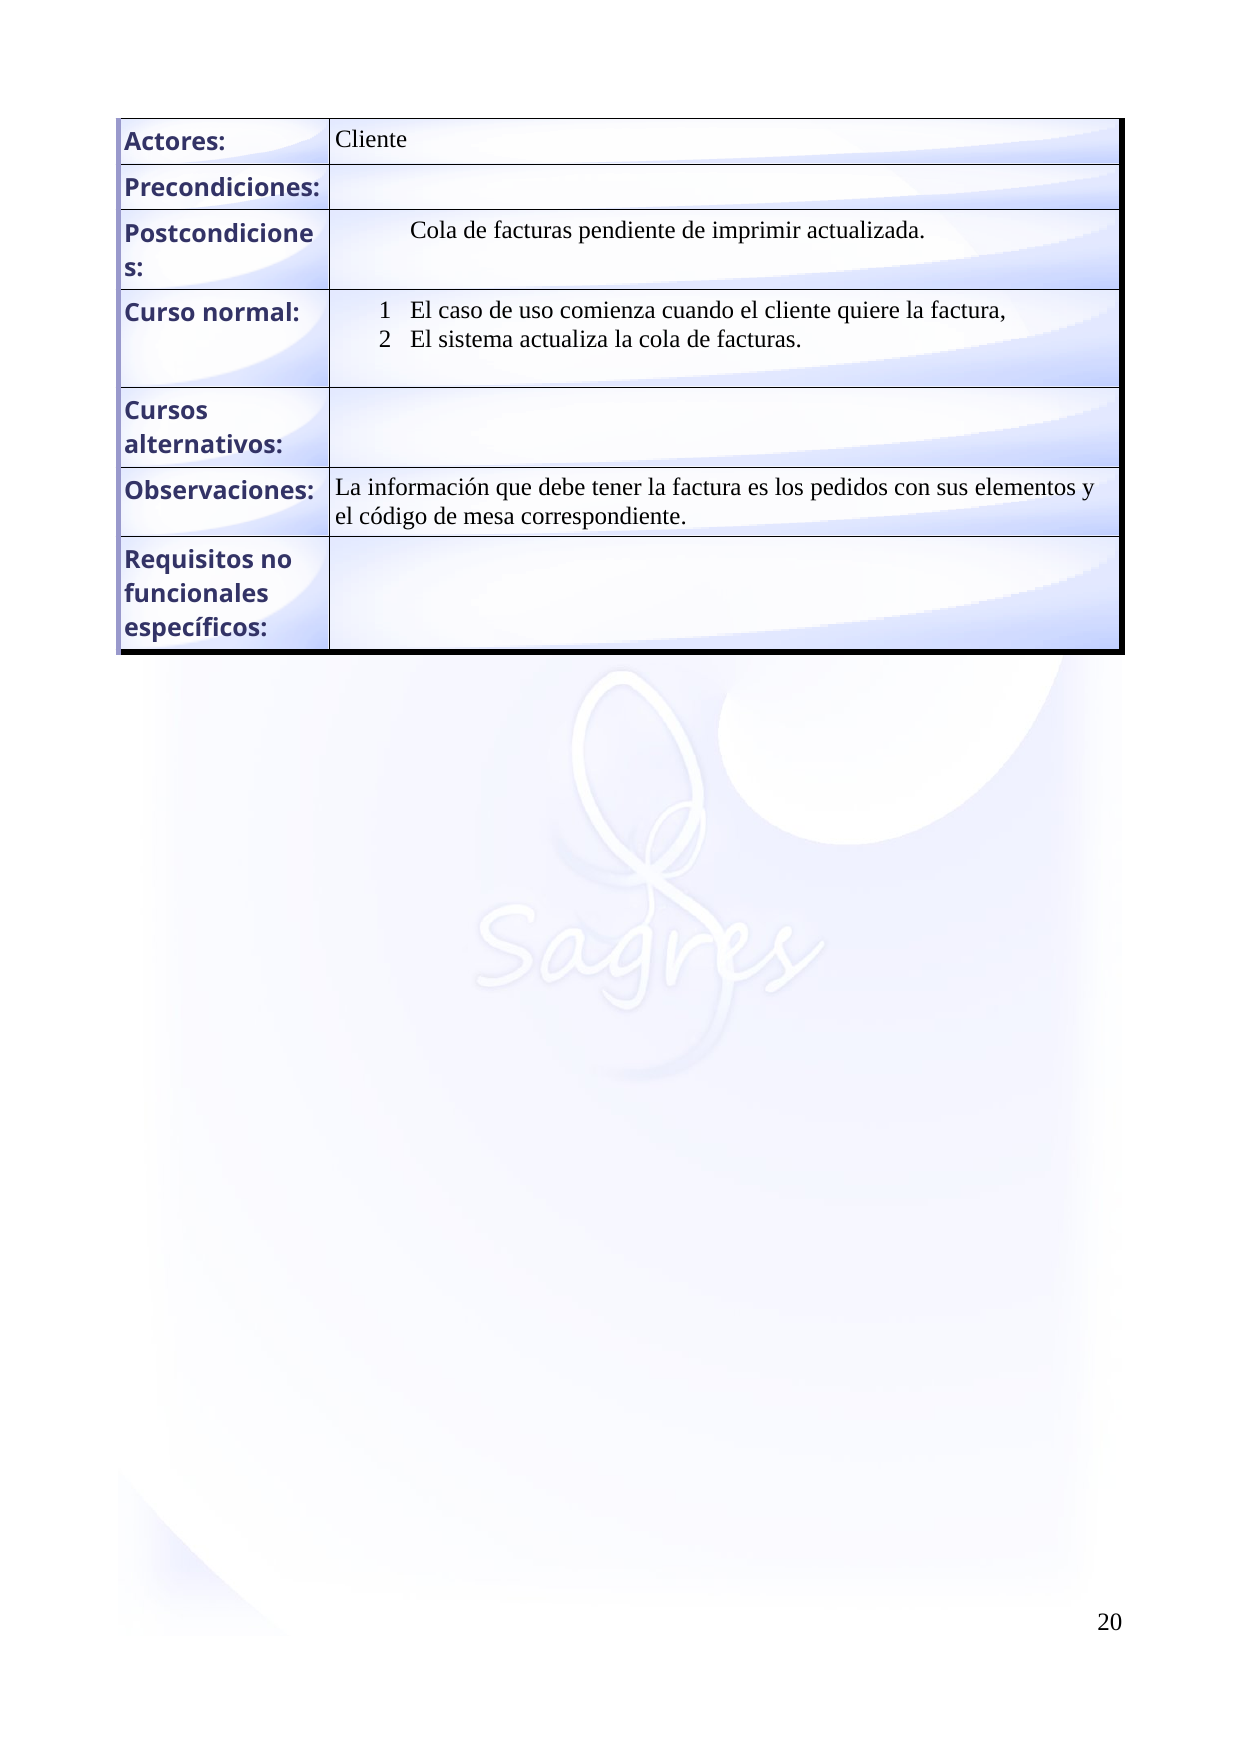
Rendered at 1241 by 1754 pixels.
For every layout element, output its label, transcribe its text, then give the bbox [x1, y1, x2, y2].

table_cell Cliente [330, 119, 1119, 164]
table_cell Actores: [121, 119, 329, 164]
table_cell Precondiciones: [121, 165, 329, 209]
picture [118, 655, 1122, 1636]
table_cell Cola de facturas pendiente de imprimir actualizada. [330, 210, 1119, 289]
table_cell La información que debe tener la factura es los pedidos con sus elementos y el código de mesa correspondiente. [330, 468, 1119, 536]
table_cell [330, 165, 1119, 209]
table_cell Observaciones: [121, 468, 329, 536]
table_cell Requisitos no funcionales específicos: [121, 537, 329, 649]
table_cell Curso normal: [121, 290, 329, 387]
table_cell Cursos alternativos: [121, 388, 329, 467]
table_cell [330, 537, 1119, 649]
table_cell El caso de uso comienza cuando el cliente quiere la factura, El sistema actualiza la cola de facturas. [330, 290, 1119, 387]
table_cell [330, 388, 1119, 467]
table_cell Postcondiciones: [121, 210, 329, 289]
